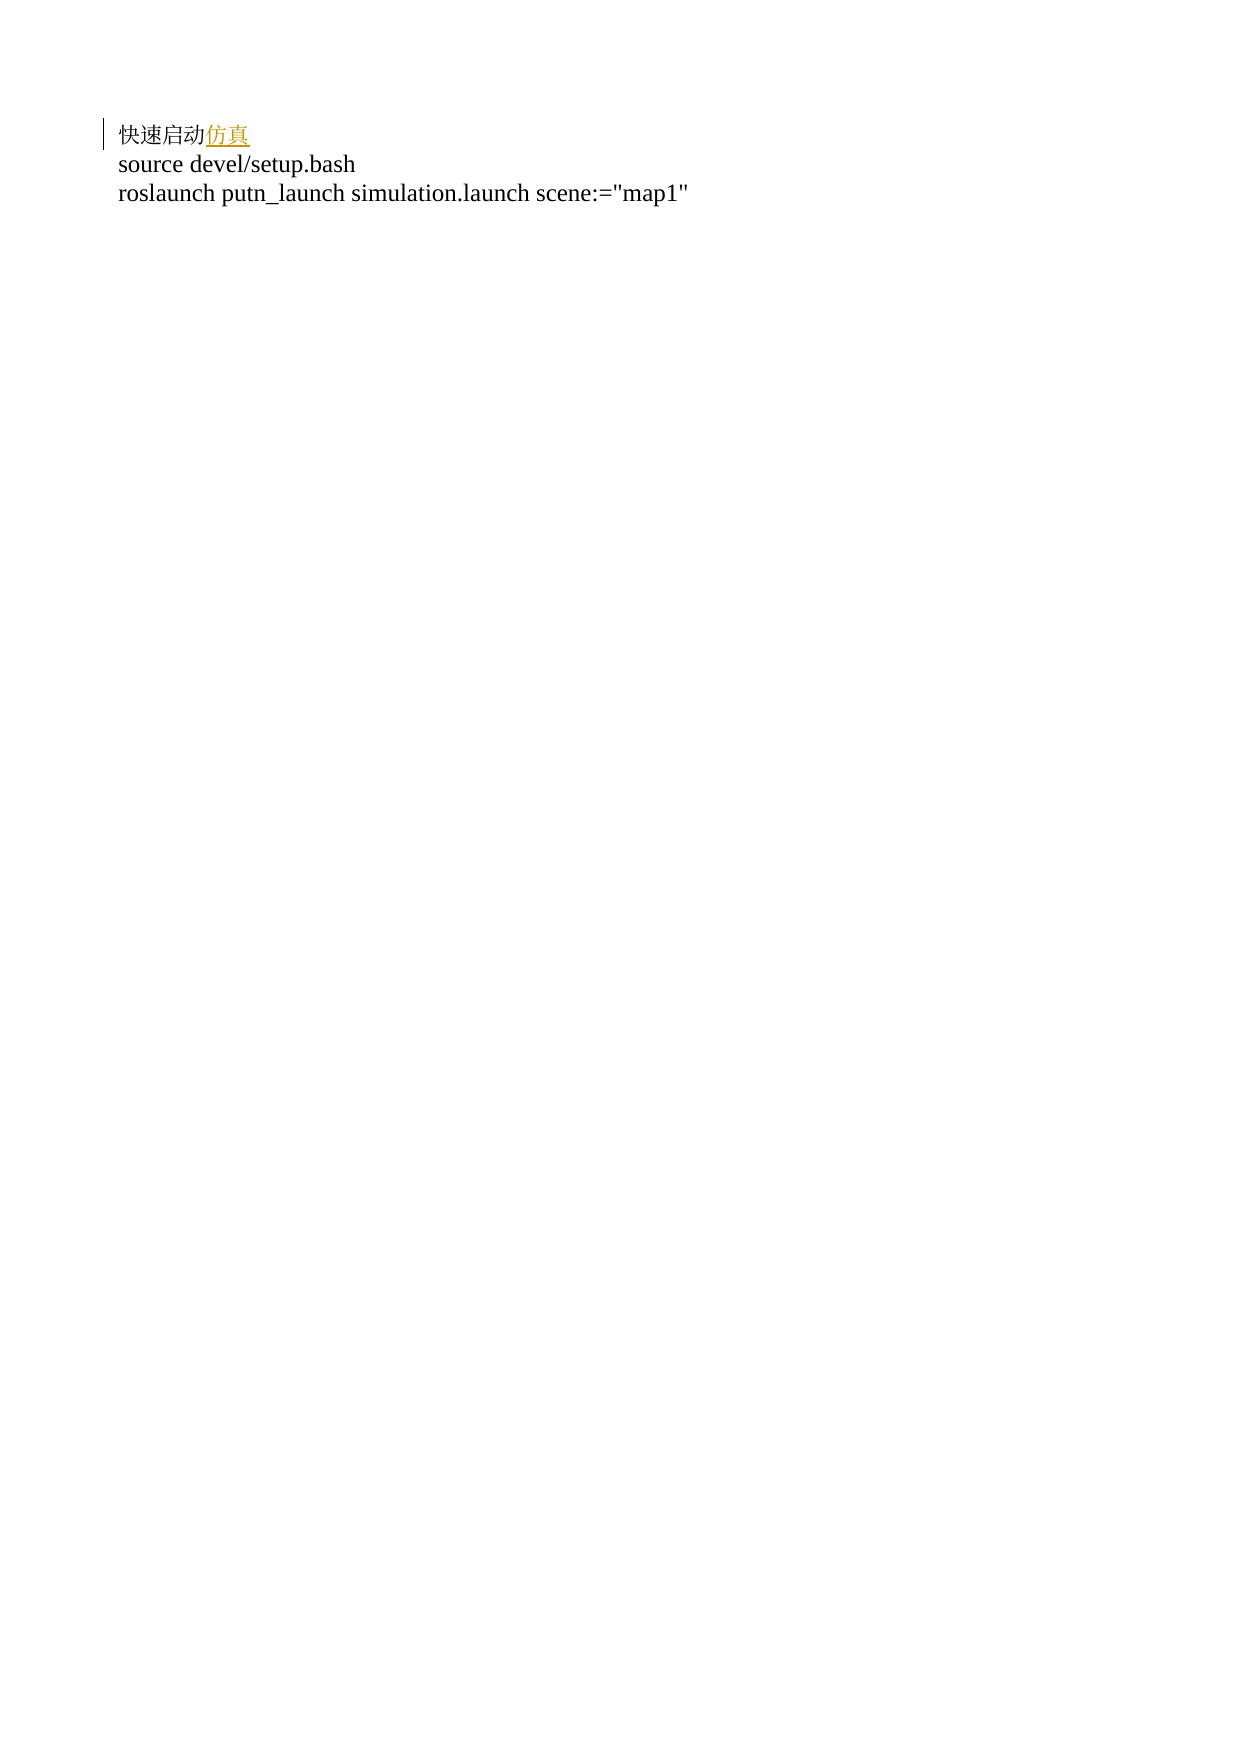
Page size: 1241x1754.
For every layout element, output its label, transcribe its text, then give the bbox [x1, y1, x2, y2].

text source devel/setup.bash [118, 149, 1122, 178]
text roslaunch putn_launch simulation.launch scene:="map1" [118, 178, 1122, 207]
text 快速启动仿真 [118, 118, 1122, 149]
